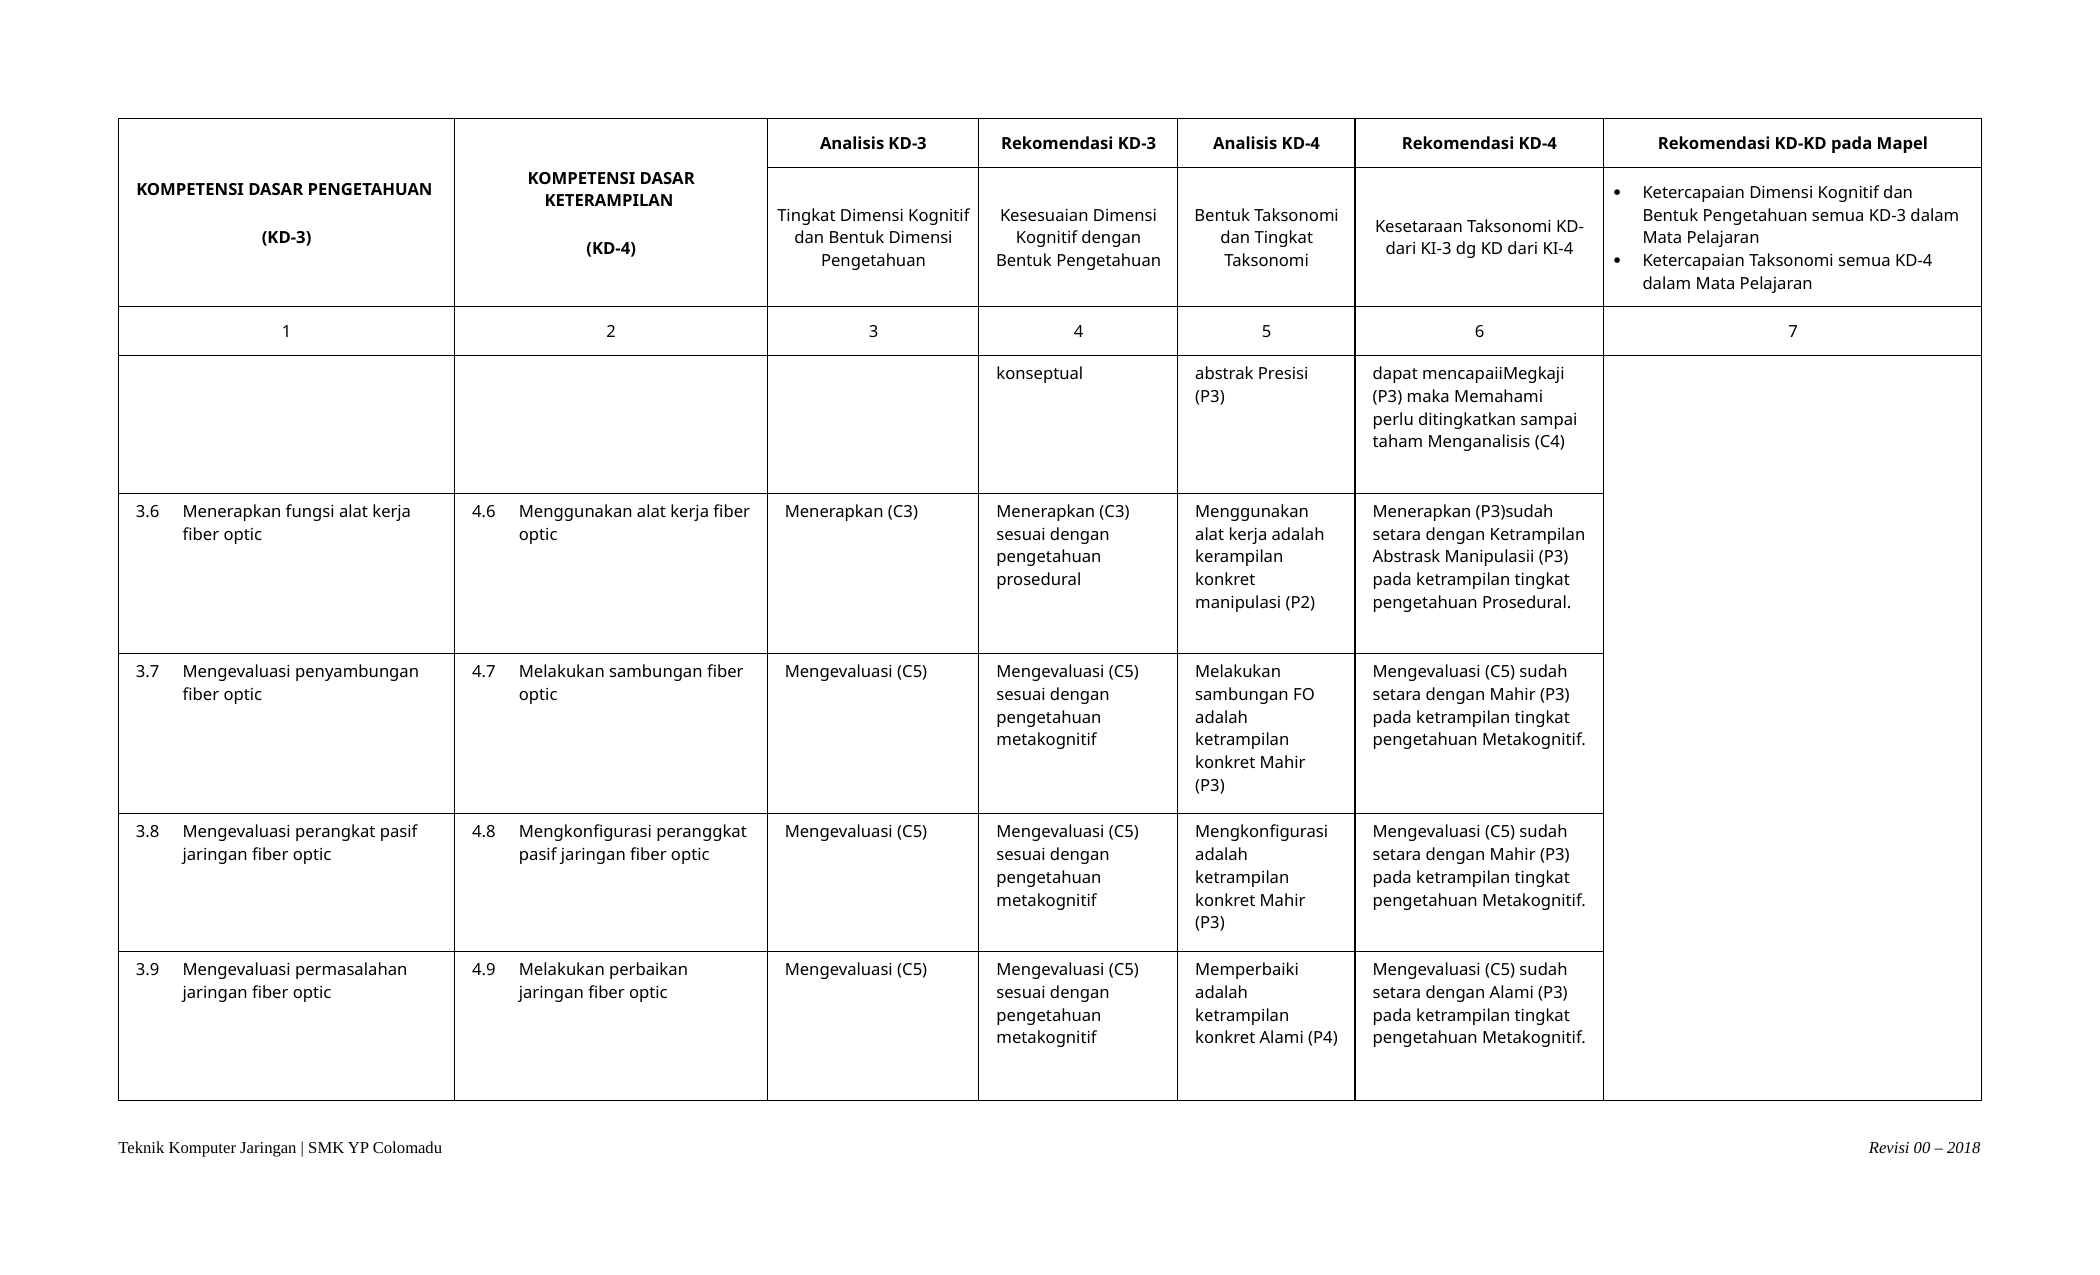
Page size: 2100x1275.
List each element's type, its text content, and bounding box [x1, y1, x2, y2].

table_cell [1356, 814, 1367, 951]
table_header Mengevaluasi perangkat pasif jaringan fiber optic [177, 814, 443, 871]
table_header abstrak Presisi (P3) [1189, 356, 1344, 413]
table_cell [768, 814, 978, 951]
table_cell [979, 814, 1177, 951]
table_cell [1592, 494, 1603, 653]
table_header KOMPETENSI DASAR PENGETAHUAN (KD-3) [119, 119, 454, 306]
table_header Mengevaluasi (C5) [779, 814, 967, 848]
table_cell [119, 814, 454, 951]
table_cell 5 [1178, 307, 1354, 355]
table_header Menerapkan (C3) [779, 494, 967, 528]
table_header Menerapkan (C3) sesuai dengan pengetahuan prosedural [991, 494, 1166, 596]
table_header 4.9 [466, 952, 513, 1009]
table_cell 6 [1356, 307, 1603, 355]
table_cell [455, 654, 767, 813]
table_cell [979, 356, 1177, 493]
table_cell Bentuk Taksonomi dan Tingkat Taksonomi [1178, 168, 1354, 306]
table_cell [1178, 654, 1354, 813]
table_cell [1356, 654, 1603, 813]
table_header Menerapkan fungsi alat kerja fiber optic [177, 494, 443, 551]
table_header 3.6 [130, 494, 177, 551]
table_cell 2 [455, 307, 767, 355]
table_cell [455, 952, 767, 1100]
table_header Mengevaluasi (C5) sesuai dengan pengetahuan metakognitif [991, 654, 1166, 756]
table_cell [1356, 356, 1603, 493]
table_header Mengevaluasi (C5) [779, 952, 967, 986]
table_cell [455, 494, 767, 653]
table_header Mengevaluasi (C5) sudah setara dengan Alami (P3) pada ketrampilan tingkat pengetahuan Metakognitif. [1367, 952, 1592, 1054]
table_header Menggunakan alat kerja adalah kerampilan konkret manipulasi (P2) [1189, 494, 1344, 619]
table_cell [119, 356, 454, 493]
table_cell [1604, 356, 1981, 1100]
table_cell [1178, 952, 1354, 1100]
table_header Mengevaluasi (C5) [779, 654, 967, 688]
table_header Menggunakan alat kerja fiber optic [513, 494, 756, 551]
table_header Analisis KD-4 [1178, 119, 1354, 167]
table_cell Tingkat Dimensi Kognitif dan Bentuk Dimensi Pengetahuan [768, 168, 978, 306]
table_header Memperbaiki adalah ketrampilan konkret Alami (P4) [1189, 952, 1344, 1054]
table_cell [1356, 952, 1603, 1100]
table_header Melakukan perbaikan jaringan fiber optic [513, 952, 756, 1009]
table_cell [1367, 917, 1592, 951]
table_cell [979, 494, 1177, 653]
table_header Rekomendasi KD-KD pada Mapel [1604, 119, 1981, 167]
table_header Mengevaluasi permasalahan jaringan fiber optic [177, 952, 443, 1009]
table_cell [768, 654, 978, 813]
table_cell [1367, 756, 1592, 791]
table_header Melakukan sambungan fiber optic [513, 654, 756, 711]
table_header 4.8 [466, 814, 513, 871]
table_header Mengevaluasi (C5) sudah setara dengan Mahir (P3) pada ketrampilan tingkat pengetahuan Metakognitif. [1367, 814, 1592, 917]
table_cell [768, 356, 978, 493]
table_cell [979, 952, 1177, 1100]
table_header konseptual [991, 356, 1166, 390]
table_header Analisis KD-3 [768, 119, 978, 167]
table_cell 1 [119, 307, 454, 355]
table_header Melakukan sambungan FO adalah ketrampilan konkret Mahir (P3) [1189, 654, 1344, 802]
table_cell [1592, 814, 1603, 951]
table_cell [768, 952, 978, 1100]
table_header 4.7 [466, 654, 513, 711]
table_cell 4 [979, 307, 1177, 355]
table_cell Kesesuaian Dimensi Kognitif dengan Bentuk Pengetahuan [979, 168, 1177, 306]
table_cell [1367, 459, 1592, 493]
table_cell [455, 814, 767, 951]
table_header 3.8 [130, 814, 177, 871]
table_cell Ketercapaian Dimensi Kognitif dan Bentuk Pengetahuan semua KD-3 dalam Mata Pelajaran Ketercapaian Taksonomi semua KD-4 dalam Mata Pelajaran [1604, 168, 1981, 306]
table_header Mengkonfigurasi adalah ketrampilan konkret Mahir (P3) [1189, 814, 1344, 939]
table_header Rekomendasi KD-3 [979, 119, 1177, 167]
table_cell Kesetaraan Taksonomi KD-dari KI-3 dg KD dari KI-4 [1356, 168, 1603, 306]
table_header KOMPETENSI DASAR KETERAMPILAN (KD-4) [455, 119, 767, 306]
table_cell [1356, 494, 1367, 653]
table_header Mengkonfigurasi peranggkat pasif jaringan fiber optic [513, 814, 756, 871]
table_cell 3 [768, 307, 978, 355]
table_cell [119, 952, 454, 1100]
table_header Mengevaluasi (C5) sesuai dengan pengetahuan metakognitif [991, 952, 1166, 1054]
table_cell [1178, 494, 1354, 653]
table_cell [119, 494, 454, 653]
table_header Rekomendasi KD-4 [1356, 119, 1603, 167]
table_header dapat mencapaiiMegkaji (P3) maka Memahami perlu ditingkatkan sampai taham Menganalisis (C4) [1367, 356, 1592, 458]
table_header 3.7 [130, 654, 177, 711]
table_header Mengevaluasi (C5) sudah setara dengan Mahir (P3) pada ketrampilan tingkat pengetahuan Metakognitif. [1367, 654, 1592, 756]
table_cell [1367, 619, 1592, 653]
table_cell 7 [1604, 307, 1981, 355]
table_cell [1178, 814, 1354, 951]
table_cell [768, 494, 978, 653]
table_header Mengevaluasi (C5) sesuai dengan pengetahuan metakognitif [991, 814, 1166, 917]
table_header Mengevaluasi penyambungan fiber optic [177, 654, 443, 711]
table_cell [1178, 356, 1354, 493]
table_cell [119, 654, 454, 813]
table_header Menerapkan (P3)sudah setara dengan Ketrampilan Abstrask Manipulasii (P3) pada ketrampilan tingkat pengetahuan Prosedural. [1367, 494, 1592, 619]
table_header 4.6 [466, 494, 513, 551]
table_cell [979, 654, 1177, 813]
table_header 3.9 [130, 952, 177, 1009]
table_cell [455, 356, 767, 493]
